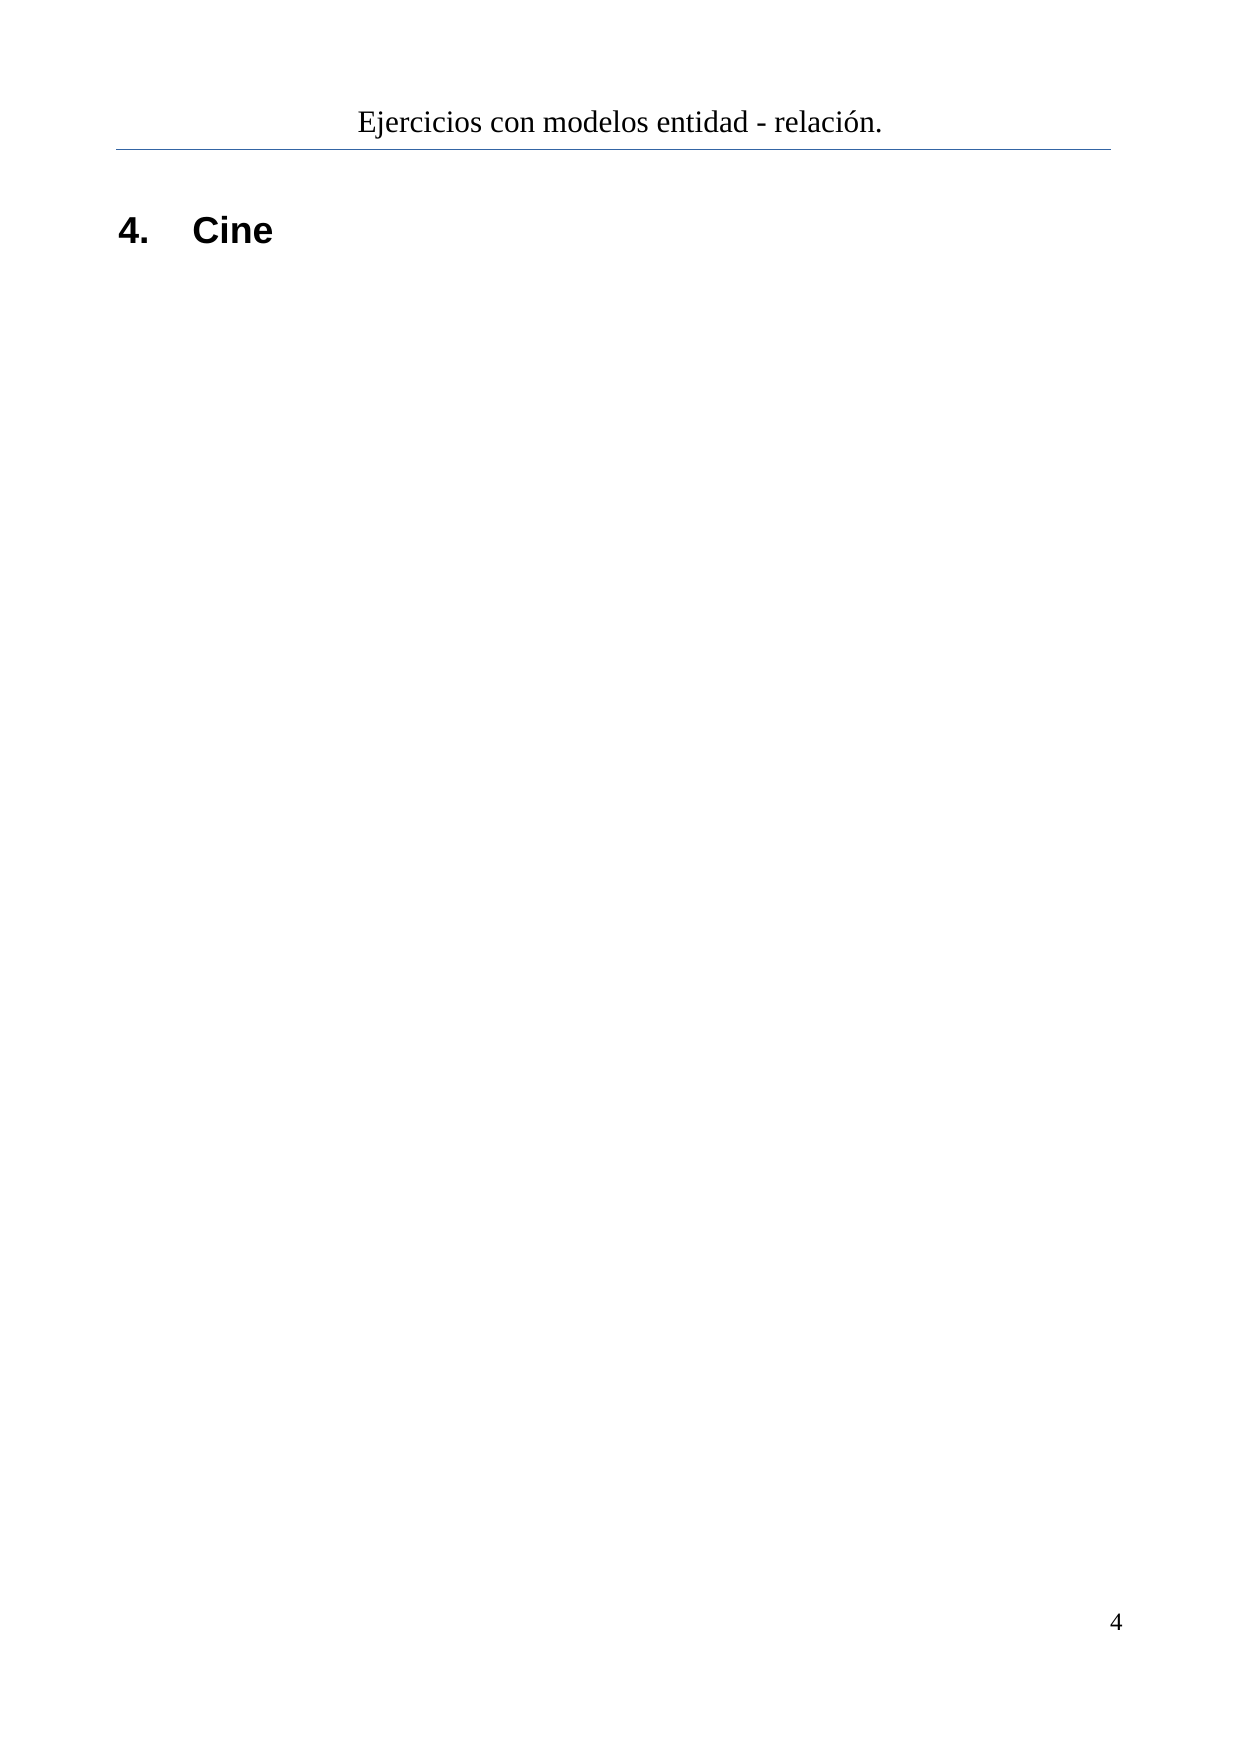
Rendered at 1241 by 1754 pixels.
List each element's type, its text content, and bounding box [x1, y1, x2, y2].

subtitle Cine [118, 208, 1122, 251]
